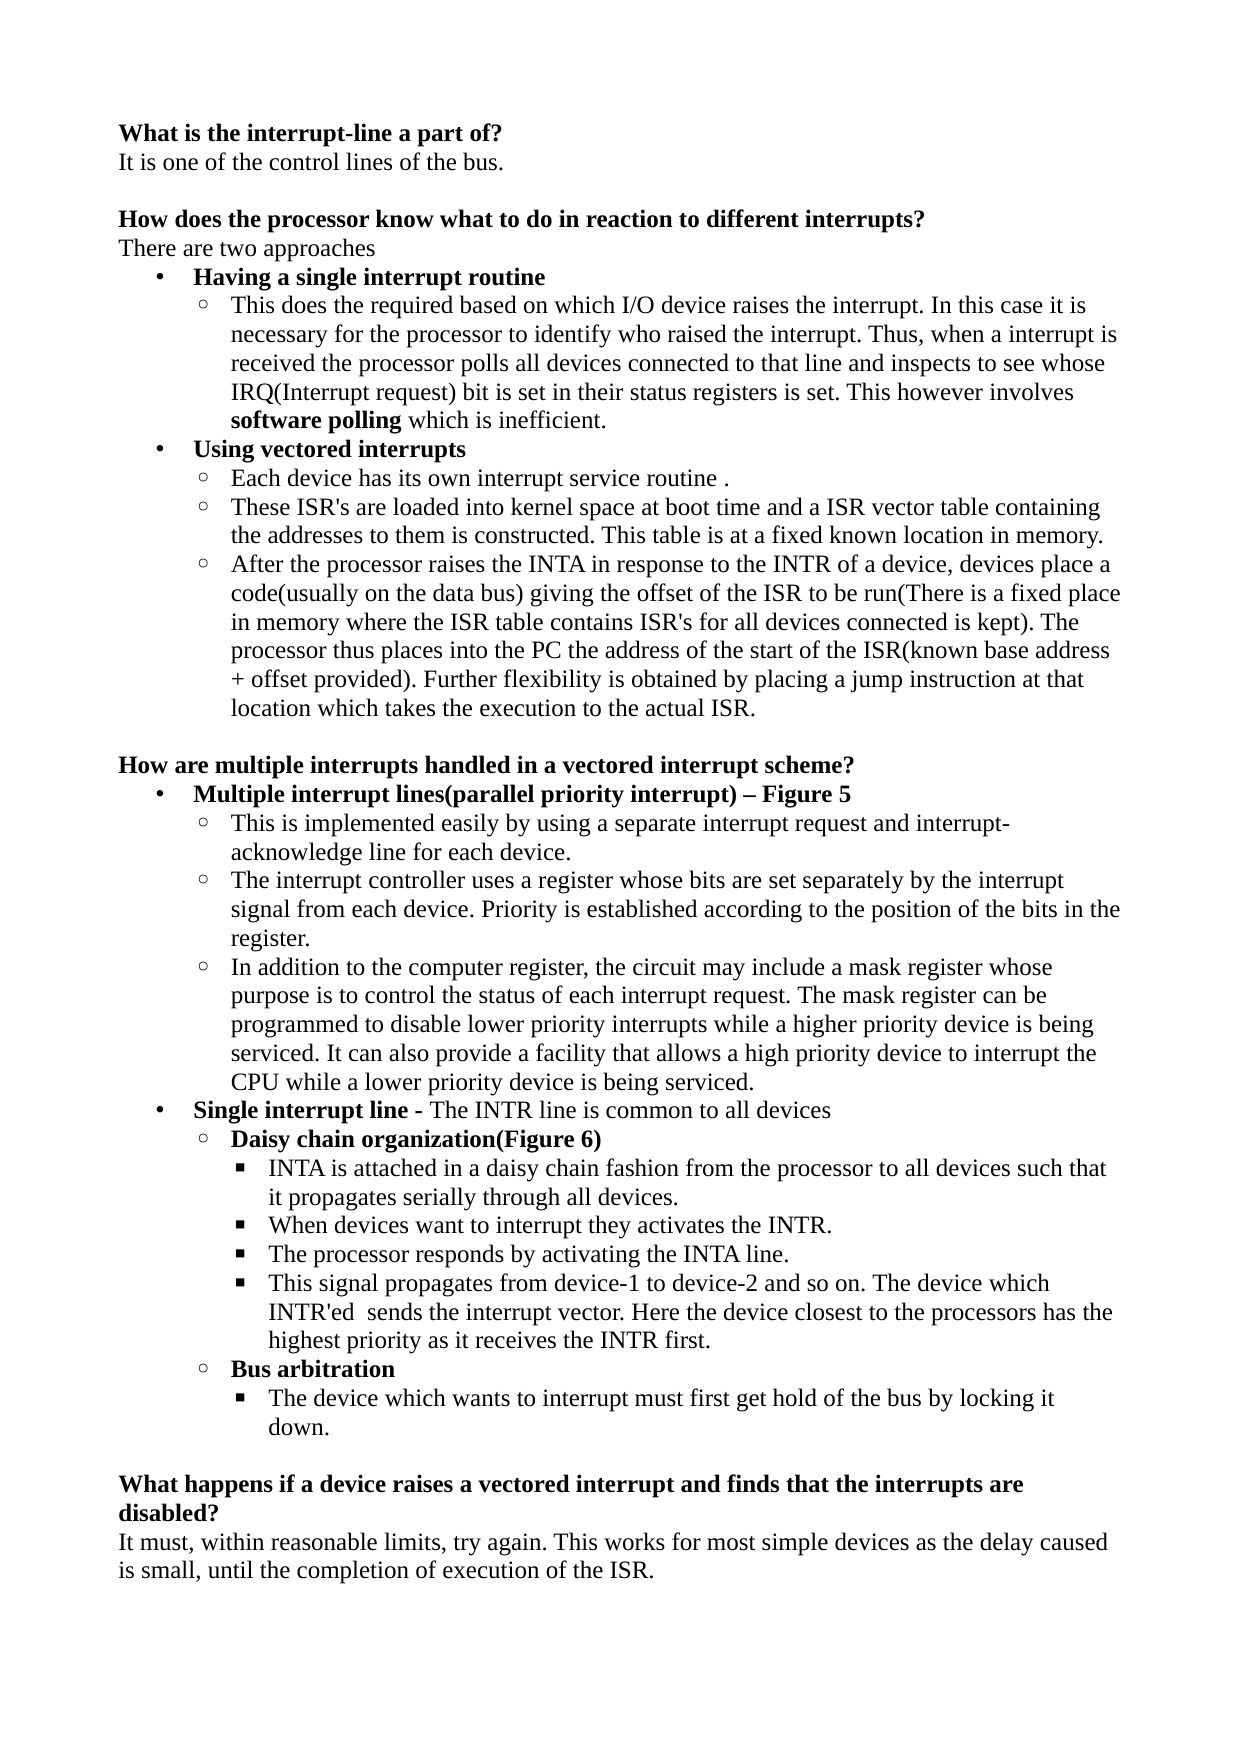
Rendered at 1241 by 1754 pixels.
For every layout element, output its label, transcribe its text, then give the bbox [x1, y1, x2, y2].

text There are two approaches [118, 233, 1122, 262]
list Using vectored interrupts [156, 434, 1122, 463]
list Having a single interrupt routine [156, 262, 1122, 291]
list Daisy chain organization(Figure 6) [193, 1124, 1122, 1153]
list The interrupt controller uses a register whose bits are set separately by the interrupt signal from each device. Priority is established according to the position of the bits in the register. [193, 866, 1122, 952]
list This does the required based on which I/O device raises the interrupt. In this case it is necessary for the processor to identify who raised the interrupt. Thus, when a interrupt is received the processor polls all devices connected to that line and inspects to see whose IRQ(Interrupt request) bit is set in their status registers is set. This however involves software polling which is inefficient. [193, 291, 1122, 434]
text What is the interrupt-line a part of? [118, 118, 1122, 147]
text What happens if a device raises a vectored interrupt and finds that the interrupts are disabled? [118, 1469, 1122, 1527]
list These ISR's are loaded into kernel space at boot time and a ISR vector table containing the addresses to them is constructed. This table is at a fixed known location in memory. [193, 492, 1122, 549]
list Multiple interrupt lines(parallel priority interrupt) – Figure 5 [156, 779, 1122, 808]
list After the processor raises the INTA in response to the INTR of a device, devices place a code(usually on the data bus) giving the offset of the ISR to be run(There is a fixed place in memory where the ISR table contains ISR's for all devices connected is kept). The processor thus places into the PC the address of the start of the ISR(known base address + offset provided). Further flexibility is obtained by placing a jump instruction at that location which takes the execution to the actual ISR. [193, 549, 1122, 722]
list This signal propagates from device-1 to device-2 and so on. The device which INTR'ed sends the interrupt vector. Here the device closest to the processors has the highest priority as it receives the INTR first. [231, 1268, 1122, 1354]
text It must, within reasonable limits, try again. This works for most simple devices as the delay caused is small, until the completion of execution of the ISR. [118, 1527, 1122, 1584]
text How are multiple interrupts handled in a vectored interrupt scheme? [118, 751, 1122, 779]
list Single interrupt line - The INTR line is common to all devices [156, 1096, 1122, 1124]
list INTA is attached in a daisy chain fashion from the processor to all devices such that it propagates serially through all devices. [231, 1153, 1122, 1211]
list The device which wants to interrupt must first get hold of the bus by locking it down. [231, 1383, 1122, 1441]
text How does the processor know what to do in reaction to different interrupts? [118, 204, 1122, 233]
list In addition to the computer register, the circuit may include a mask register whose purpose is to control the status of each interrupt request. The mask register can be programmed to disable lower priority interrupts while a higher priority device is being serviced. It can also provide a facility that allows a high priority device to interrupt the CPU while a lower priority device is being serviced. [193, 952, 1122, 1096]
list The processor responds by activating the INTA line. [231, 1239, 1122, 1268]
list Bus arbitration [193, 1354, 1122, 1383]
list When devices want to interrupt they activates the INTR. [231, 1211, 1122, 1239]
list Each device has its own interrupt service routine . [193, 463, 1122, 492]
list This is implemented easily by using a separate interrupt request and interrupt-acknowledge line for each device. [193, 808, 1122, 866]
text It is one of the control lines of the bus. [118, 147, 1122, 176]
